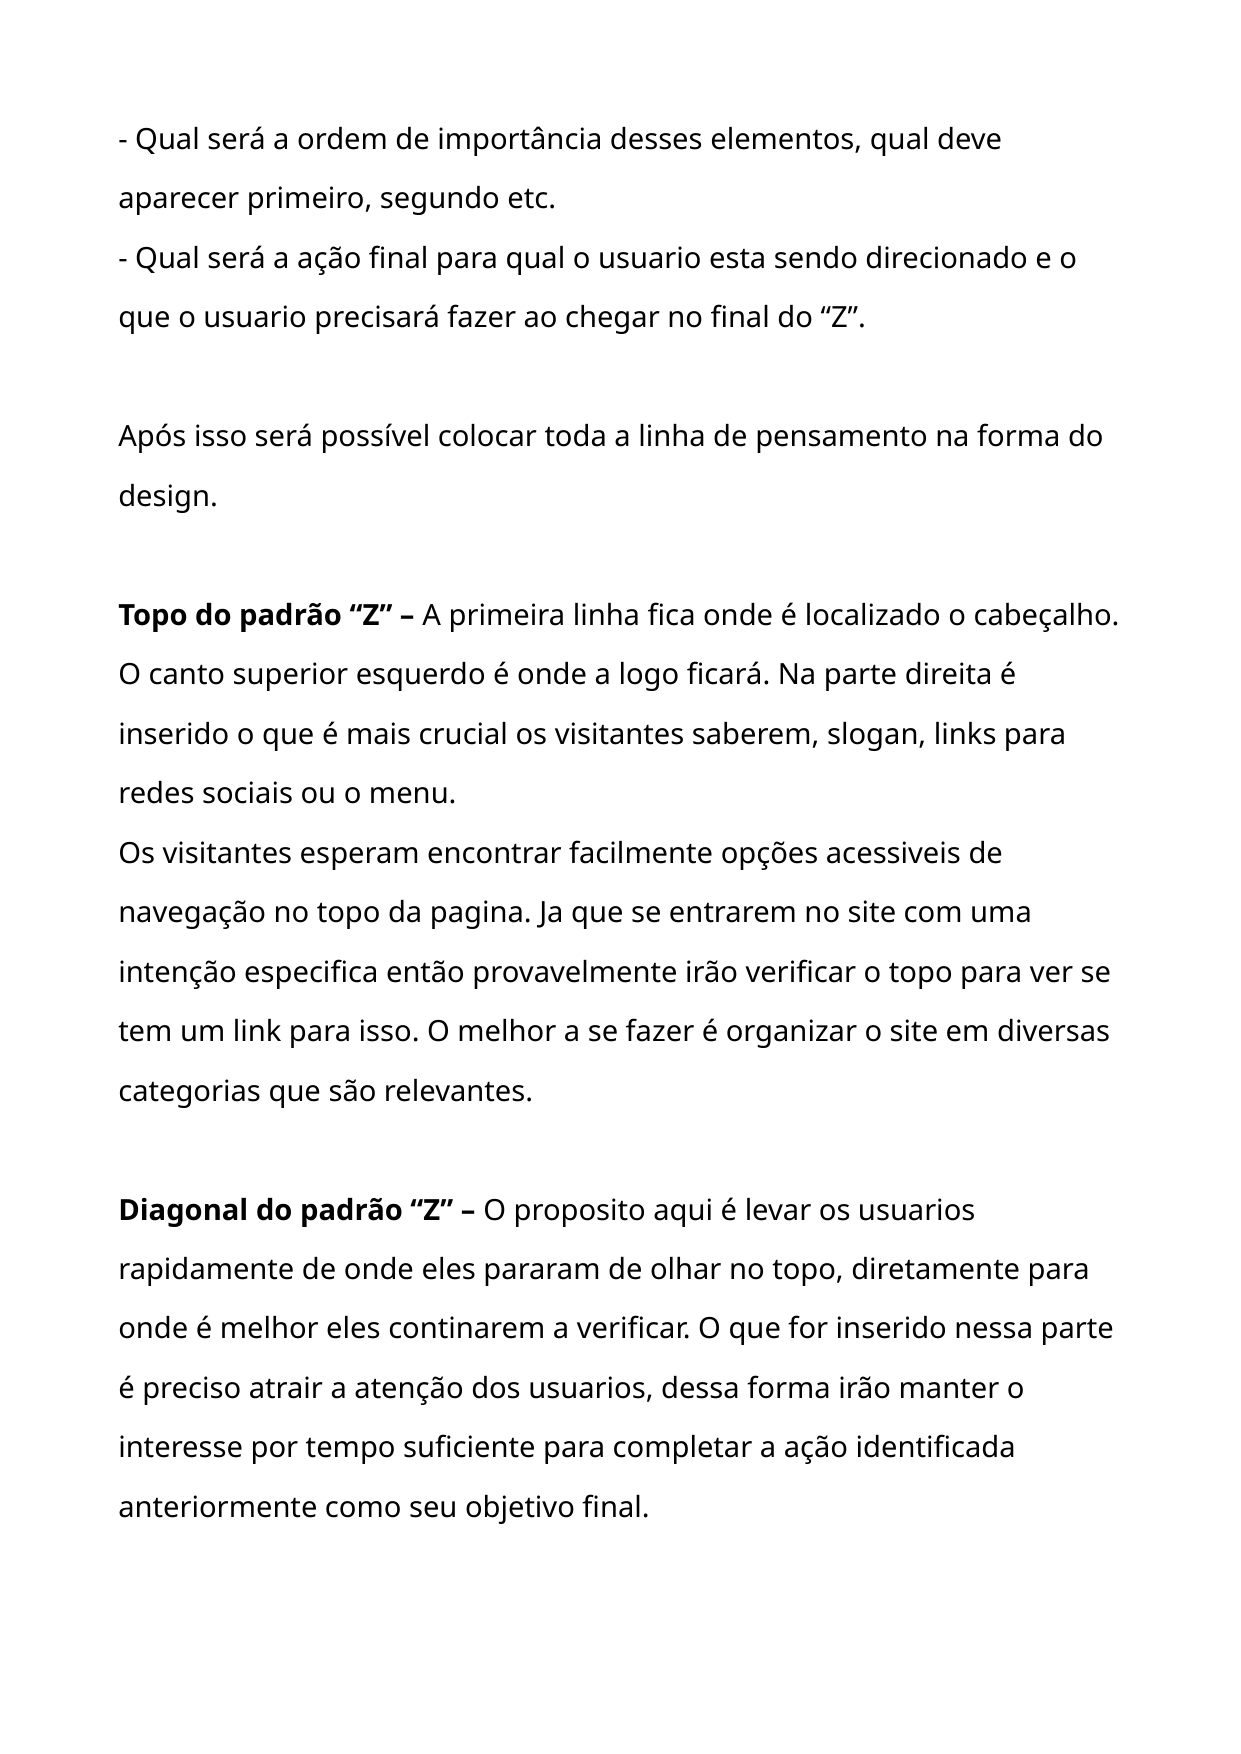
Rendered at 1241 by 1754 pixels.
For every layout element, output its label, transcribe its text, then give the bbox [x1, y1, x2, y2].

text - Qual será a ação final para qual o usuario esta sendo direcionado e o que o usuario precisará fazer ao chegar no final do “Z”. [118, 237, 1122, 336]
text Após isso será possível colocar toda a linha de pensamento na forma do design. [118, 416, 1122, 515]
text - Qual será a ordem de importância desses elementos, qual deve aparecer primeiro, segundo etc. [118, 118, 1122, 217]
text Os visitantes esperam encontrar facilmente opções acessiveis de navegação no topo da pagina. Ja que se entrarem no site com uma intenção especifica então provavelmente irão verificar o topo para ver se tem um link para isso. O melhor a se fazer é organizar o site em diversas categorias que são relevantes. [118, 832, 1122, 1109]
text Diagonal do padrão “Z” – O proposito aqui é levar os usuarios rapidamente de onde eles pararam de olhar no topo, diretamente para onde é melhor eles continarem a verificar. O que for inserido nessa parte é preciso atrair a atenção dos usuarios, dessa forma irão manter o interesse por tempo suficiente para completar a ação identificada anteriormente como seu objetivo final. [118, 1189, 1122, 1526]
text Topo do padrão “Z” – A primeira linha fica onde é localizado o cabeçalho. O canto superior esquerdo é onde a logo ficará. Na parte direita é inserido o que é mais crucial os visitantes saberem, slogan, links para redes sociais ou o menu. [118, 594, 1122, 812]
